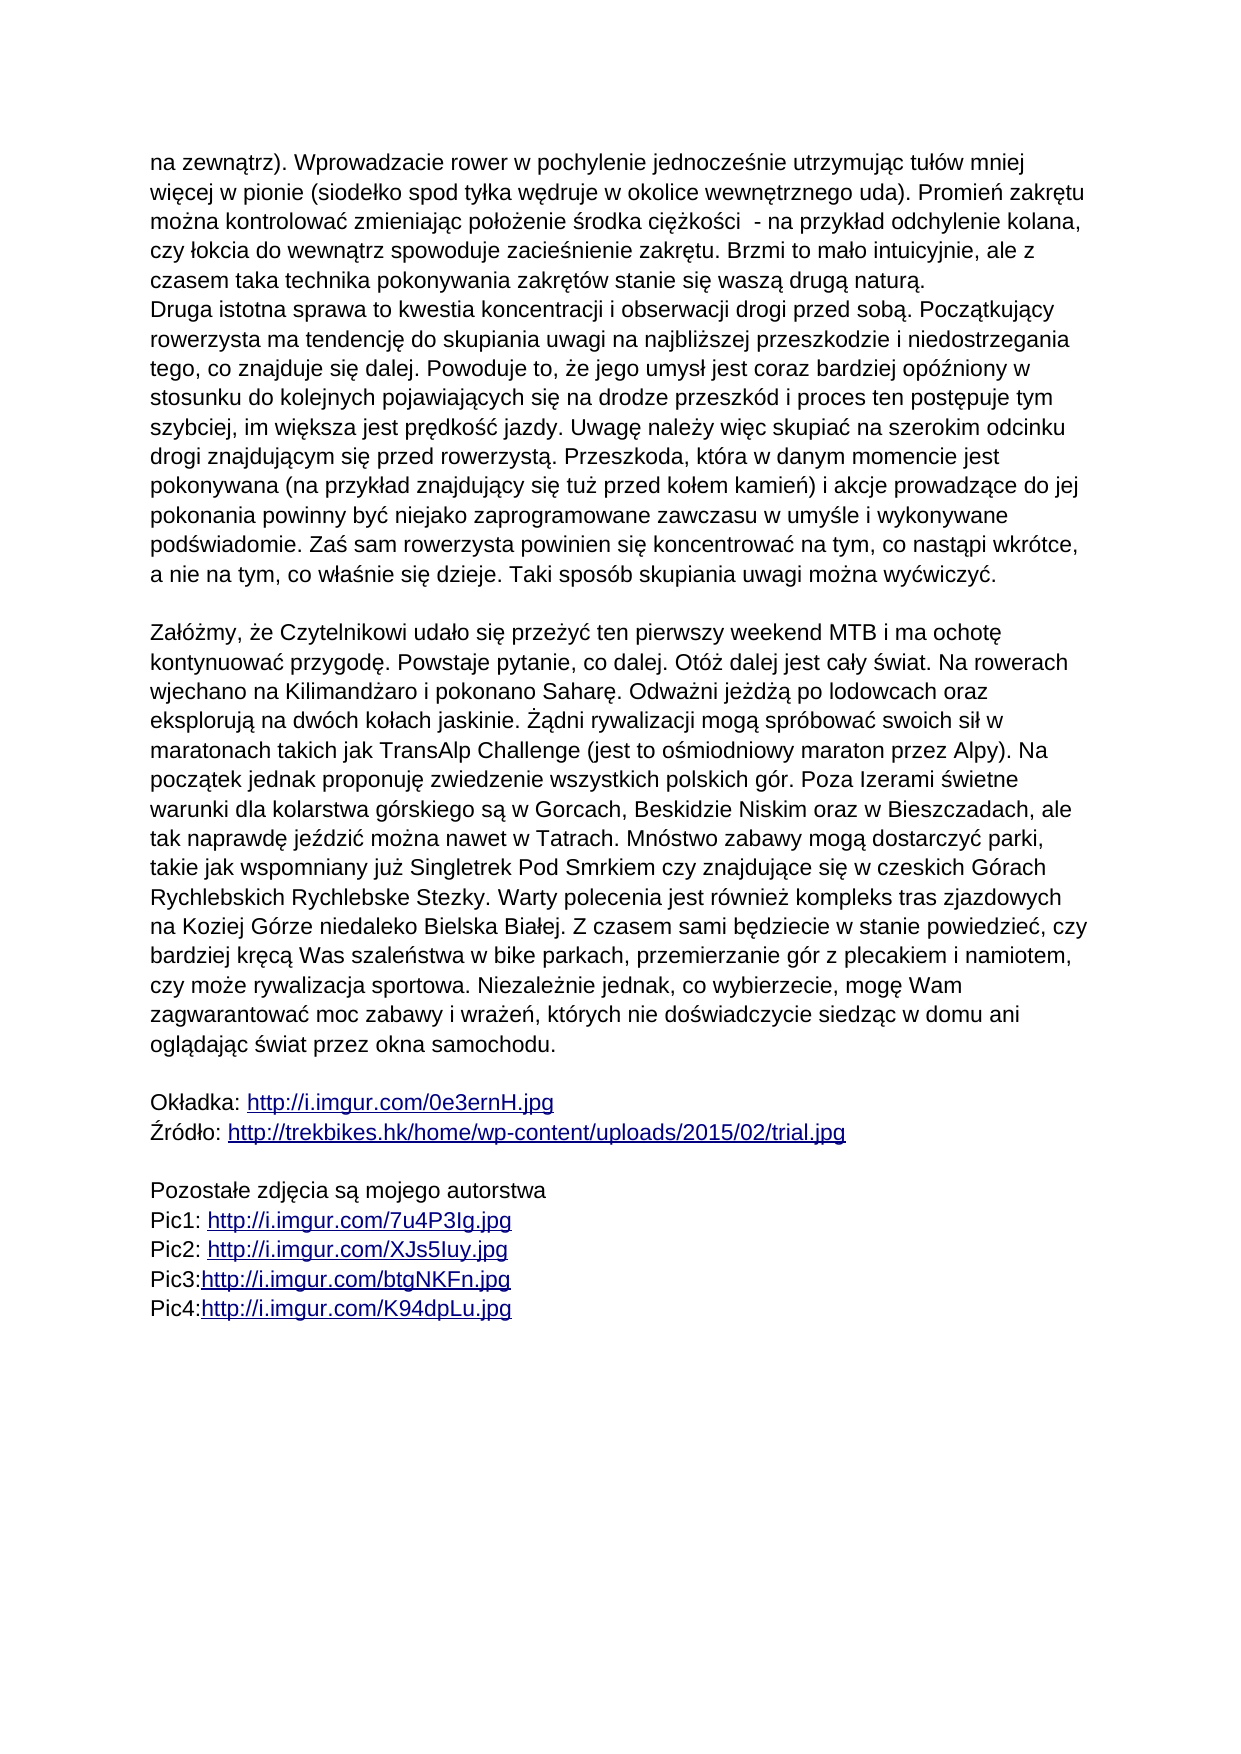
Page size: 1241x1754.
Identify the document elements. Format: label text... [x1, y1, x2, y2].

text Źródło: http://trekbikes.hk/home/wp-content/uploads/2015/02/trial.jpg [150, 1119, 1091, 1145]
text Załóżmy, że Czytelnikowi udało się przeżyć ten pierwszy weekend MTB i ma ochotę kontynuować przygodę. Powstaje pytanie, co dalej. Otóż dalej jest cały świat. Na rowerach wjechano na Kilimandżaro i pokonano Saharę. Odważni jeżdżą po lodowcach oraz eksplorują na dwóch kołach jaskinie. Żądni rywalizacji mogą spróbować swoich sił w maratonach takich jak TransAlp Challenge (jest to ośmiodniowy maraton przez Alpy). Na początek jednak proponuję zwiedzenie wszystkich polskich gór. Poza Izerami świetne warunki dla kolarstwa górskiego są w Gorcach, Beskidzie Niskim oraz w Bieszczadach, ale tak naprawdę jeździć można nawet w Tatrach. Mnóstwo zabawy mogą dostarczyć parki, takie jak wspomniany już Singletrek Pod Smrkiem czy znajdujące się w czeskich Górach Rychlebskich Rychlebske Stezky. Warty polecenia jest również kompleks tras zjazdowych na Koziej Górze niedaleko Bielska Białej. Z czasem sami będziecie w stanie powiedzieć, czy bardziej kręcą Was szaleństwa w bike parkach, przemierzanie gór z plecakiem i namiotem, czy może rywalizacja sportowa. Niezależnie jednak, co wybierzecie, mogę Wam zagwarantować moc zabawy i wrażeń, których nie doświadczycie siedząc w domu ani oglądając świat przez okna samochodu. [150, 620, 1091, 1057]
text Pozostałe zdjęcia są mojego autorstwa [150, 1178, 1091, 1204]
text Pic1: http://i.imgur.com/7u4P3Ig.jpg [150, 1207, 1091, 1233]
text Pic3:http://i.imgur.com/btgNKFn.jpg [150, 1266, 1091, 1292]
text Druga istotna sprawa to kwestia koncentracji i obserwacji drogi przed sobą. Początkujący rowerzysta ma tendencję do skupiania uwagi na najbliższej przeszkodzie i niedostrzegania tego, co znajduje się dalej. Powoduje to, że jego umysł jest coraz bardziej opóźniony w stosunku do kolejnych pojawiających się na drodze przeszkód i proces ten postępuje tym szybciej, im większa jest prędkość jazdy. Uwagę należy więc skupiać na szerokim odcinku drogi znajdującym się przed rowerzystą. Przeszkoda, która w danym momencie jest pokonywana (na przykład znajdujący się tuż przed kołem kamień) i akcje prowadzące do jej pokonania powinny być niejako zaprogramowane zawczasu w umyśle i wykonywane podświadomie. Zaś sam rowerzysta powinien się koncentrować na tym, co nastąpi wkrótce, a nie na tym, co właśnie się dzieje. Taki sposób skupiania uwagi można wyćwiczyć. [150, 297, 1091, 587]
text na zewnątrz). Wprowadzacie rower w pochylenie jednocześnie utrzymując tułów mniej więcej w pionie (siodełko spod tyłka wędruje w okolice wewnętrznego uda). Promień zakrętu można kontrolować zmieniając położenie środka ciężkości - na przykład odchylenie kolana, czy łokcia do wewnątrz spowoduje zacieśnienie zakrętu. Brzmi to mało intuicyjnie, ale z czasem taka technika pokonywania zakrętów stanie się waszą drugą naturą. [150, 150, 1091, 293]
text Okładka: http://i.imgur.com/0e3ernH.jpg [150, 1090, 1091, 1116]
text Pic2: http://i.imgur.com/XJs5Iuy.jpg [150, 1237, 1091, 1262]
text Pic4:http://i.imgur.com/K94dpLu.jpg [150, 1296, 1091, 1321]
